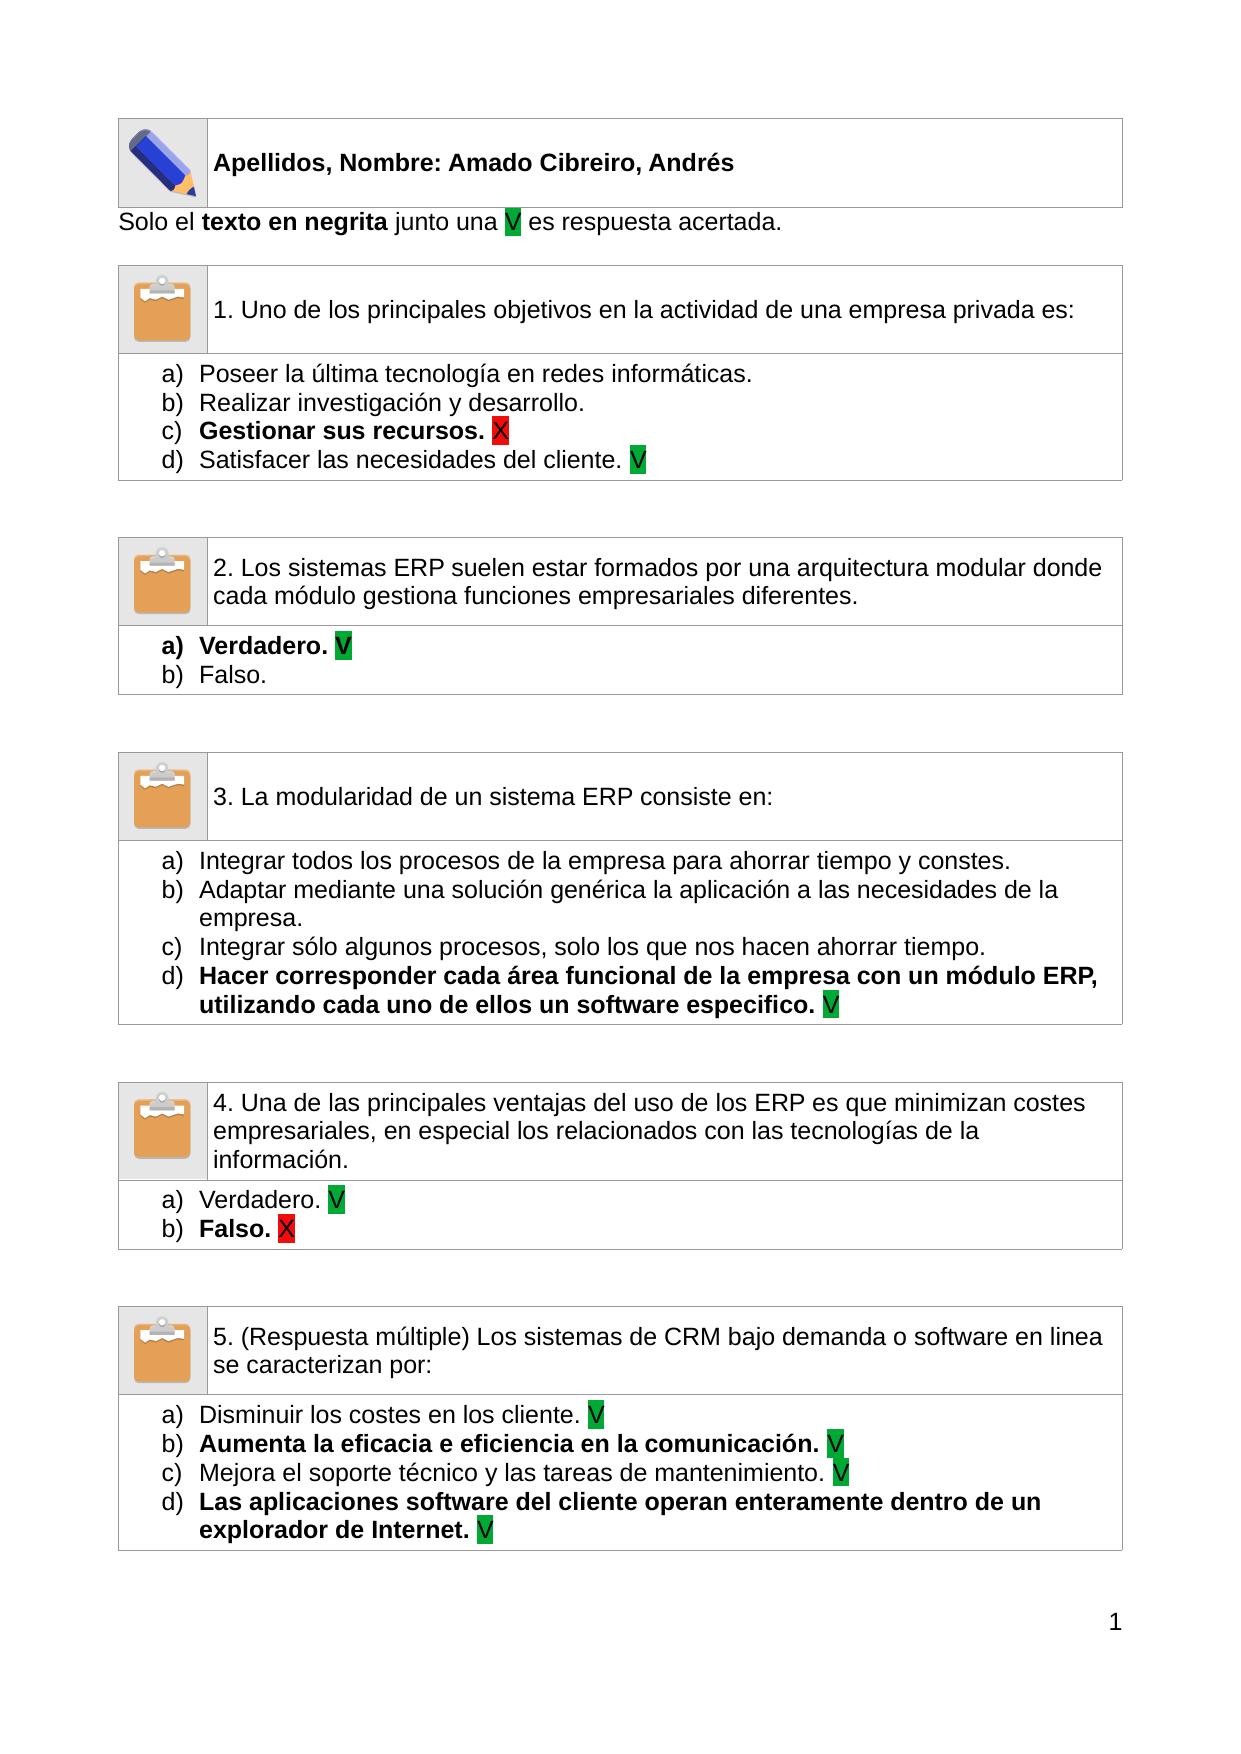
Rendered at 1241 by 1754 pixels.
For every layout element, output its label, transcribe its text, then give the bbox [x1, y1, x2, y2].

table_header 3. La modularidad de un sistema ERP consiste en: [208, 753, 1122, 840]
table_header Apellidos, Nombre: Amado Cibreiro, Andrés [208, 119, 1122, 207]
table_header [119, 266, 207, 353]
table_cell Disminuir los costes en los cliente. V Aumenta la eficacia e eficiencia en la comunicación. V Mejora el soporte técnico y las tareas de mantenimiento. V Las aplicaciones software del cliente operan enteramente dentro de un explorador de Internet. V [119, 1395, 1122, 1550]
table_cell Integrar todos los procesos de la empresa para ahorrar tiempo y constes. Adaptar mediante una solución genérica la aplicación a las necesidades de la empresa. Integrar sólo algunos procesos, solo los que nos hacen ahorrar tiempo. Hacer corresponder cada área funcional de la empresa con un módulo ERP, utilizando cada uno de ellos un software especifico. V [119, 841, 1122, 1024]
table_header 1. Uno de los principales objetivos en la actividad de una empresa privada es: [208, 266, 1122, 353]
table_cell Verdadero. V Falso. [119, 626, 1122, 694]
table_header [119, 753, 207, 840]
text Solo el texto en negrita junto una V es respuesta acertada. [118, 208, 1122, 236]
table_header [119, 119, 207, 207]
table_cell Poseer la última tecnología en redes informáticas. Realizar investigación y desarrollo. Gestionar sus recursos. X Satisfacer las necesidades del cliente. V [119, 354, 1122, 479]
table_header [119, 538, 207, 625]
table_header 2. Los sistemas ERP suelen estar formados por una arquitectura modular donde cada módulo gestiona funciones empresariales diferentes. [208, 538, 1122, 625]
table_header [119, 1083, 207, 1179]
table_header 5. (Respuesta múltiple) Los sistemas de CRM bajo demanda o software en linea se caracterizan por: [208, 1307, 1122, 1394]
table_cell Verdadero. V Falso. X [119, 1181, 1122, 1249]
table_header [119, 1307, 207, 1394]
table_header 4. Una de las principales ventajas del uso de los ERP es que minimizan costes empresariales, en especial los relacionados con las tecnologías de la información. [208, 1083, 1122, 1179]
